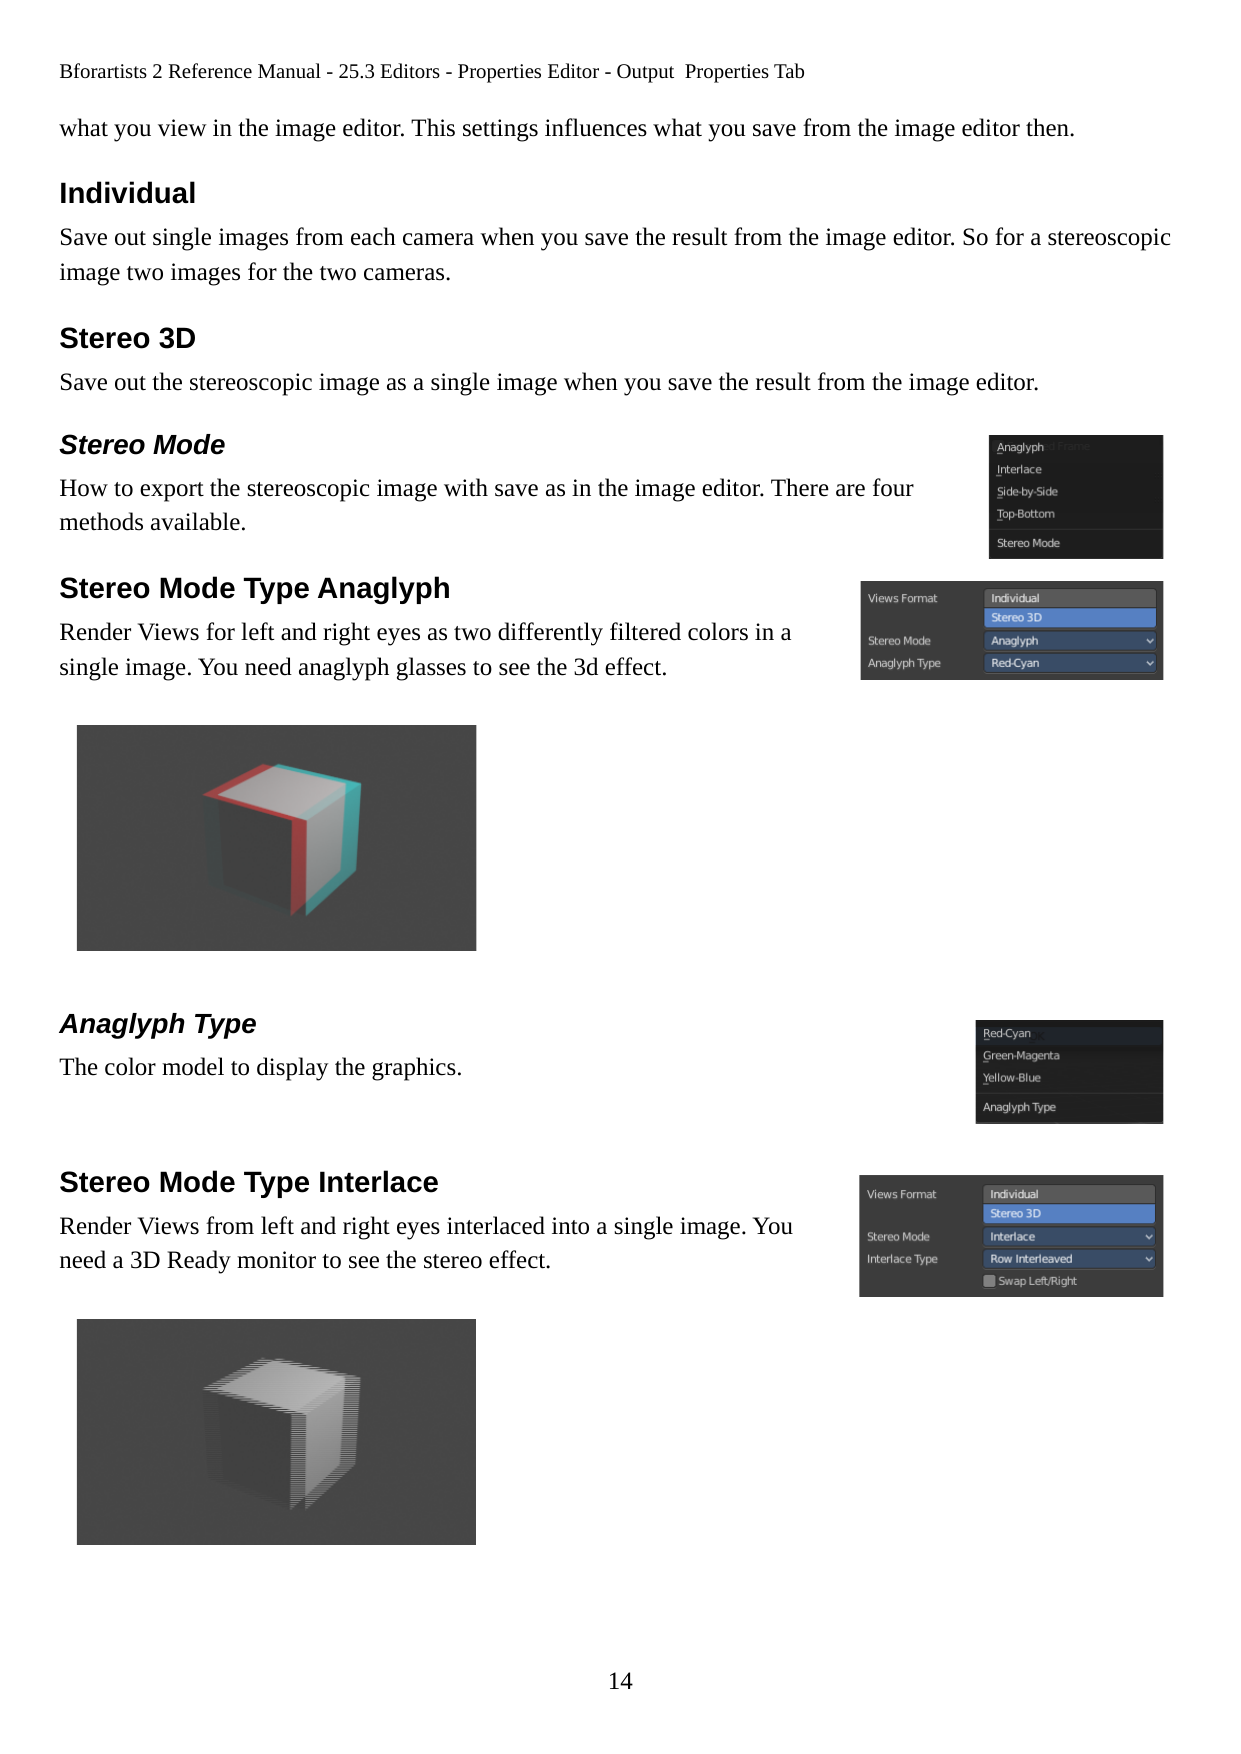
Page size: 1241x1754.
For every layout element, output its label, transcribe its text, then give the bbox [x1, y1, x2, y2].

picture [988, 435, 1164, 559]
text The color model to display the graphics. [59, 1052, 975, 1081]
subtitle Stereo 3D [59, 321, 1181, 354]
text Save out the stereoscopic image as a single image when you save the result from the image editor. [59, 367, 1181, 396]
text Render Views for left and right eyes as two differently filtered colors in a single image. You need anaglyph glasses to see the 3d effect. [59, 617, 860, 680]
subtitle Stereo Mode [59, 428, 1181, 460]
picture [76, 1319, 476, 1545]
subtitle Stereo Mode Type Interlace [59, 1165, 1181, 1198]
text Save out single images from each camera when you save the result from the image editor. So for a stereoscopic image two images for the two cameras. [59, 222, 1181, 286]
subtitle Stereo Mode Type Anaglyph [59, 571, 1181, 605]
picture [860, 581, 1164, 680]
text How to export the stereoscopic image with save as in the image editor. There are four methods available. [59, 473, 988, 536]
picture [859, 1175, 1164, 1297]
picture [975, 1020, 1164, 1124]
text Render Views from left and right eyes interlaced into a single image. You need a 3D Ready monitor to see the stereo effect. [59, 1211, 859, 1274]
subtitle Individual [59, 176, 1181, 210]
subtitle Anaglyph Type [59, 1008, 1181, 1039]
picture [76, 725, 477, 951]
text what you view in the image editor. This settings influences what you save from the image editor then. [59, 113, 1181, 141]
